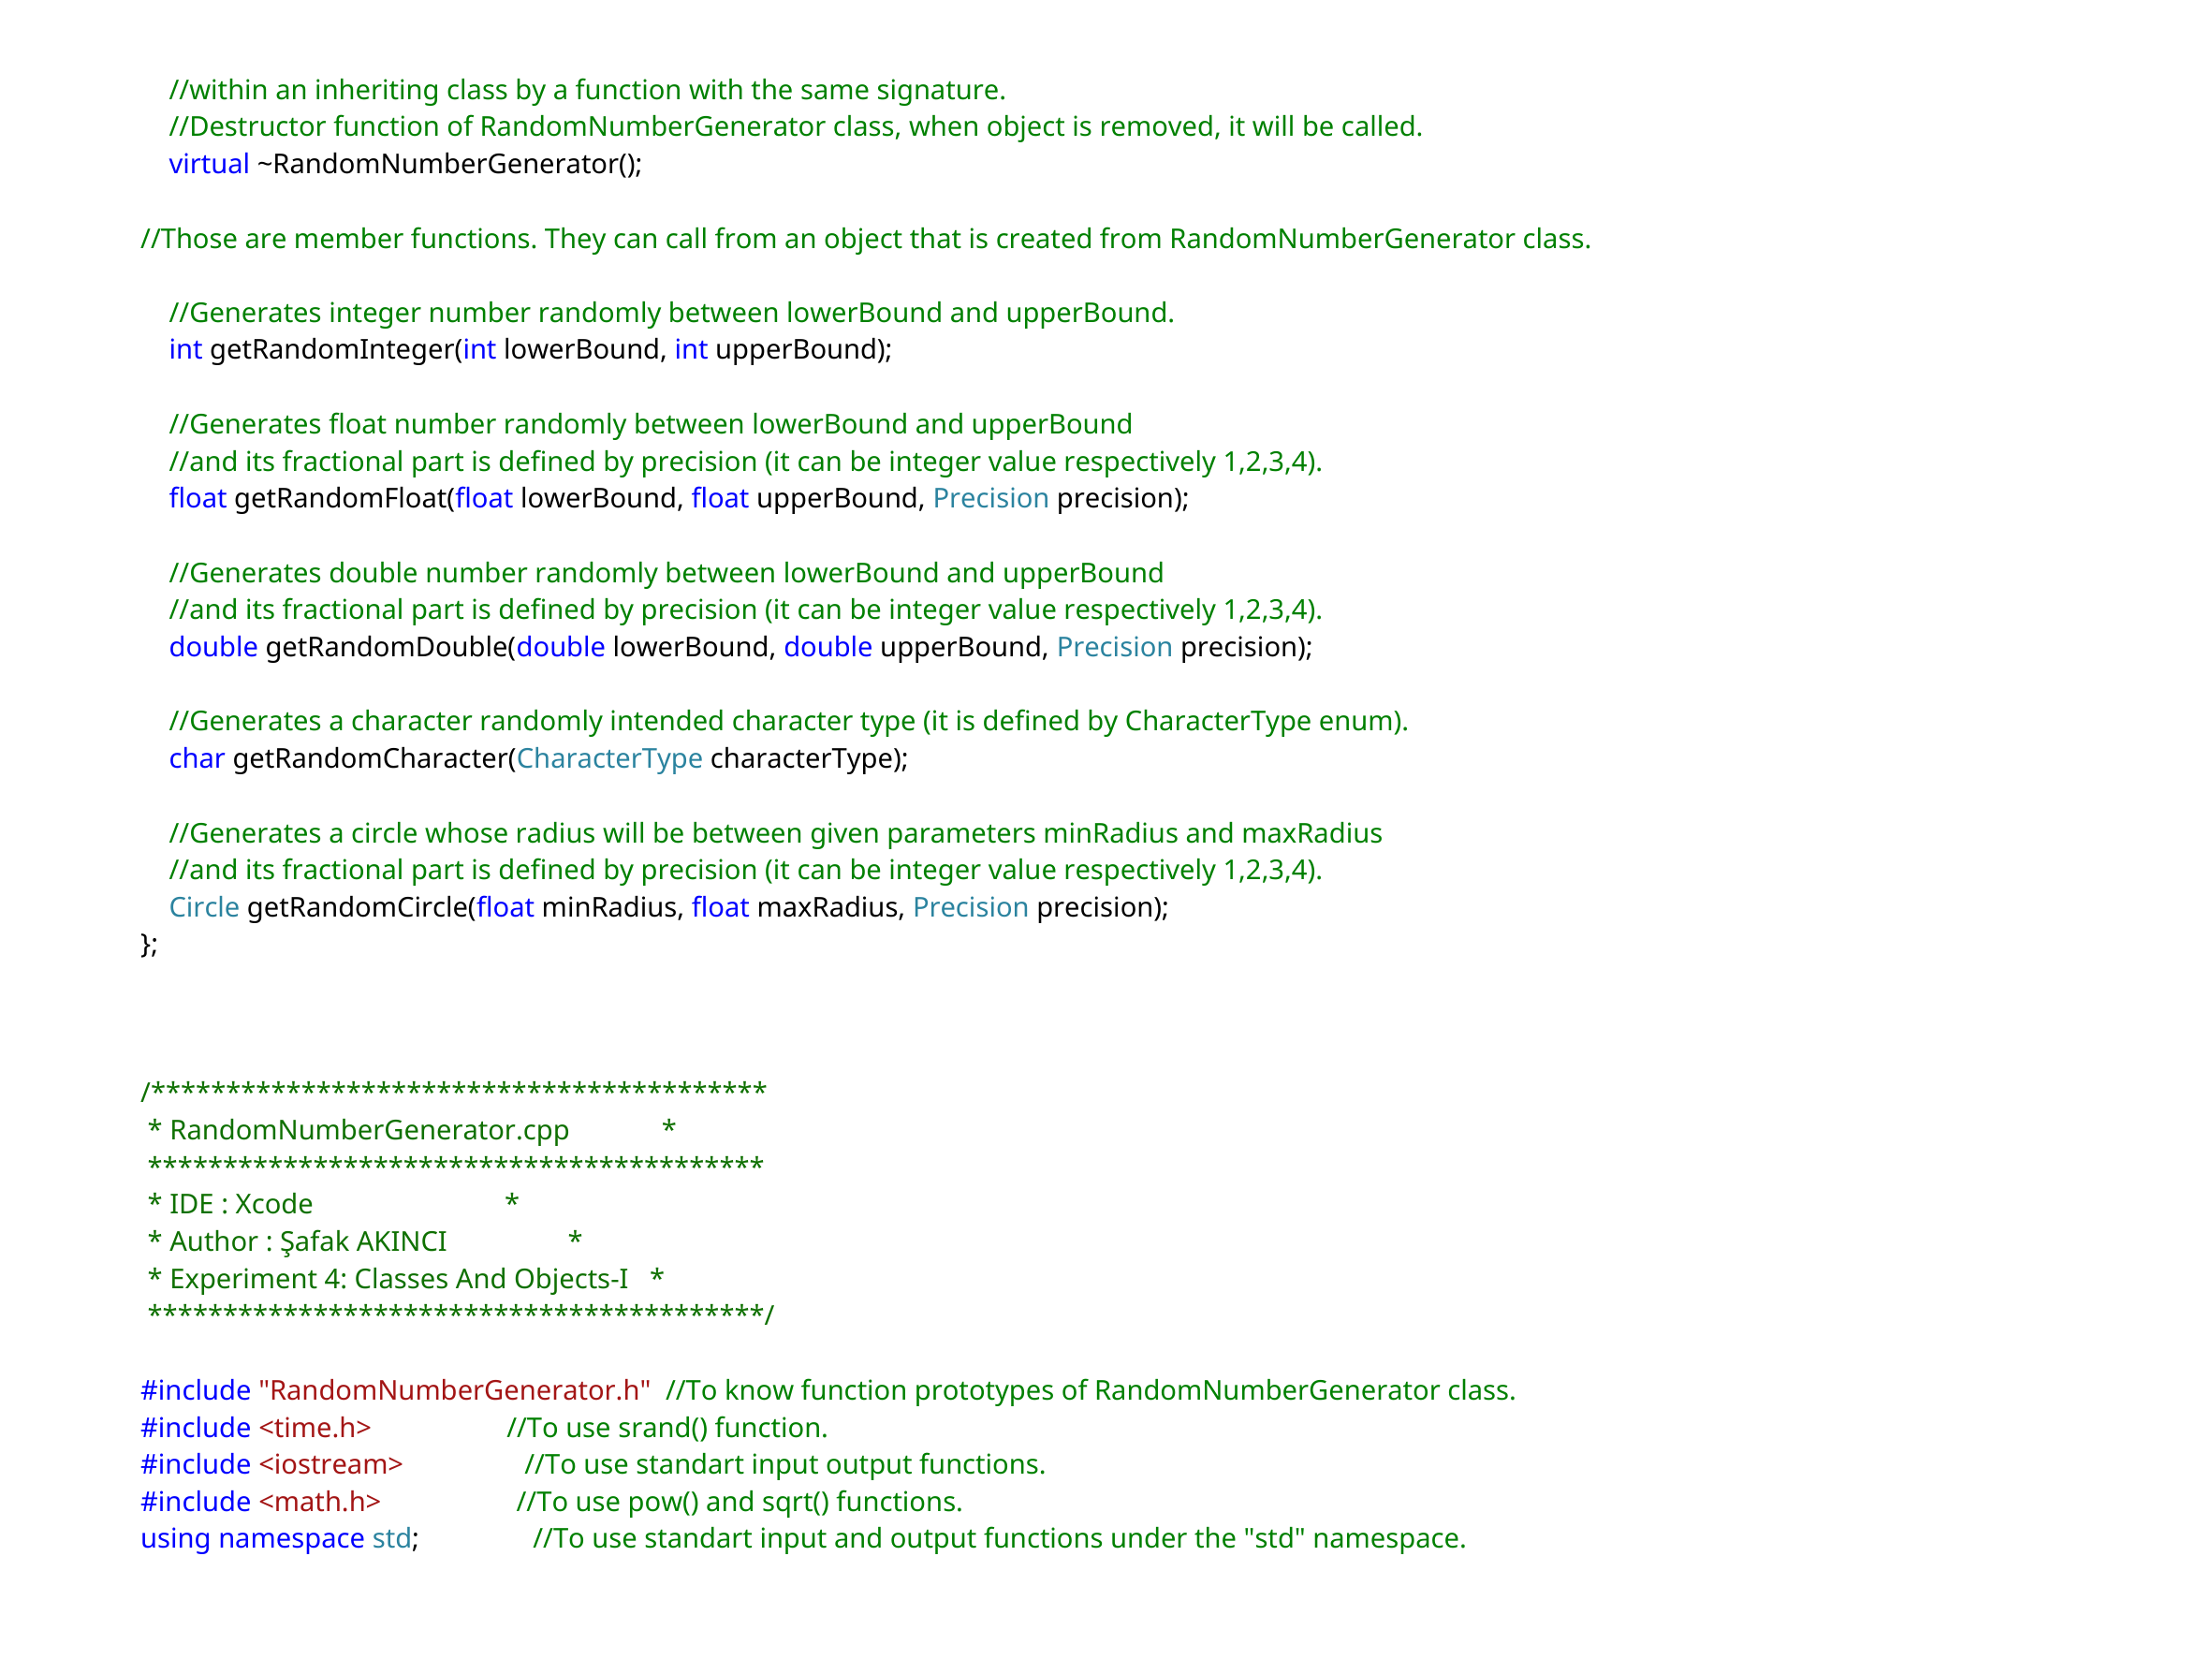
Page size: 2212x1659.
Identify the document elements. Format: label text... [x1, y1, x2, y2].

text virtual ~RandomNumberGenerator(); [140, 144, 2071, 182]
text char getRandomCharacter(CharacterType characterType); [140, 739, 2071, 776]
text }; [140, 925, 2071, 962]
text //within an inheriting class by a function with the same signature. [140, 70, 2071, 108]
text double getRandomDouble(double lowerBound, double upperBound, Precision precision); [140, 627, 2071, 665]
text * RandomNumberGenerator.cpp * [140, 1110, 2071, 1148]
text //Generates a circle whose radius will be between given parameters minRadius and maxRadius [140, 814, 2071, 850]
text #include <iostream> //To use standart input output functions. [140, 1445, 2071, 1482]
text * IDE : Xcode * [140, 1185, 2071, 1222]
text #include <math.h> //To use pow() and sqrt() functions. [140, 1482, 2071, 1520]
text float getRandomFloat(float lowerBound, float upperBound, Precision precision); [140, 479, 2071, 516]
text int getRandomInteger(int lowerBound, int upperBound); [140, 330, 2071, 367]
text * Experiment 4: Classes And Objects-I * [140, 1259, 2071, 1297]
text *****************************************/ [140, 1297, 2071, 1333]
text //Those are member functions. They can call from an object that is created from RandomNumberGenerator class. [140, 219, 2071, 256]
text //and its fractional part is defined by precision (it can be integer value respectively 1,2,3,4). [140, 442, 2071, 479]
text ***************************************** [140, 1148, 2071, 1185]
text * Author : Şafak AKINCI * [140, 1222, 2071, 1259]
text //Generates float number randomly between lowerBound and upperBound [140, 404, 2071, 442]
text /***************************************** [140, 1074, 2071, 1110]
text using namespace std; //To use standart input and output functions under the "std" namespace. [140, 1520, 2071, 1556]
text //Destructor function of RandomNumberGenerator class, when object is removed, it will be called. [140, 108, 2071, 144]
text #include "RandomNumberGenerator.h" //To know function prototypes of RandomNumberGenerator class. [140, 1371, 2071, 1408]
text //Generates a character randomly intended character type (it is defined by CharacterType enum). [140, 702, 2071, 739]
text //and its fractional part is defined by precision (it can be integer value respectively 1,2,3,4). [140, 591, 2071, 627]
text //and its fractional part is defined by precision (it can be integer value respectively 1,2,3,4). [140, 850, 2071, 888]
text #include <time.h> //To use srand() function. [140, 1408, 2071, 1445]
text Circle getRandomCircle(float minRadius, float maxRadius, Precision precision); [140, 888, 2071, 925]
text //Generates integer number randomly between lowerBound and upperBound. [140, 293, 2071, 330]
text //Generates double number randomly between lowerBound and upperBound [140, 553, 2071, 591]
